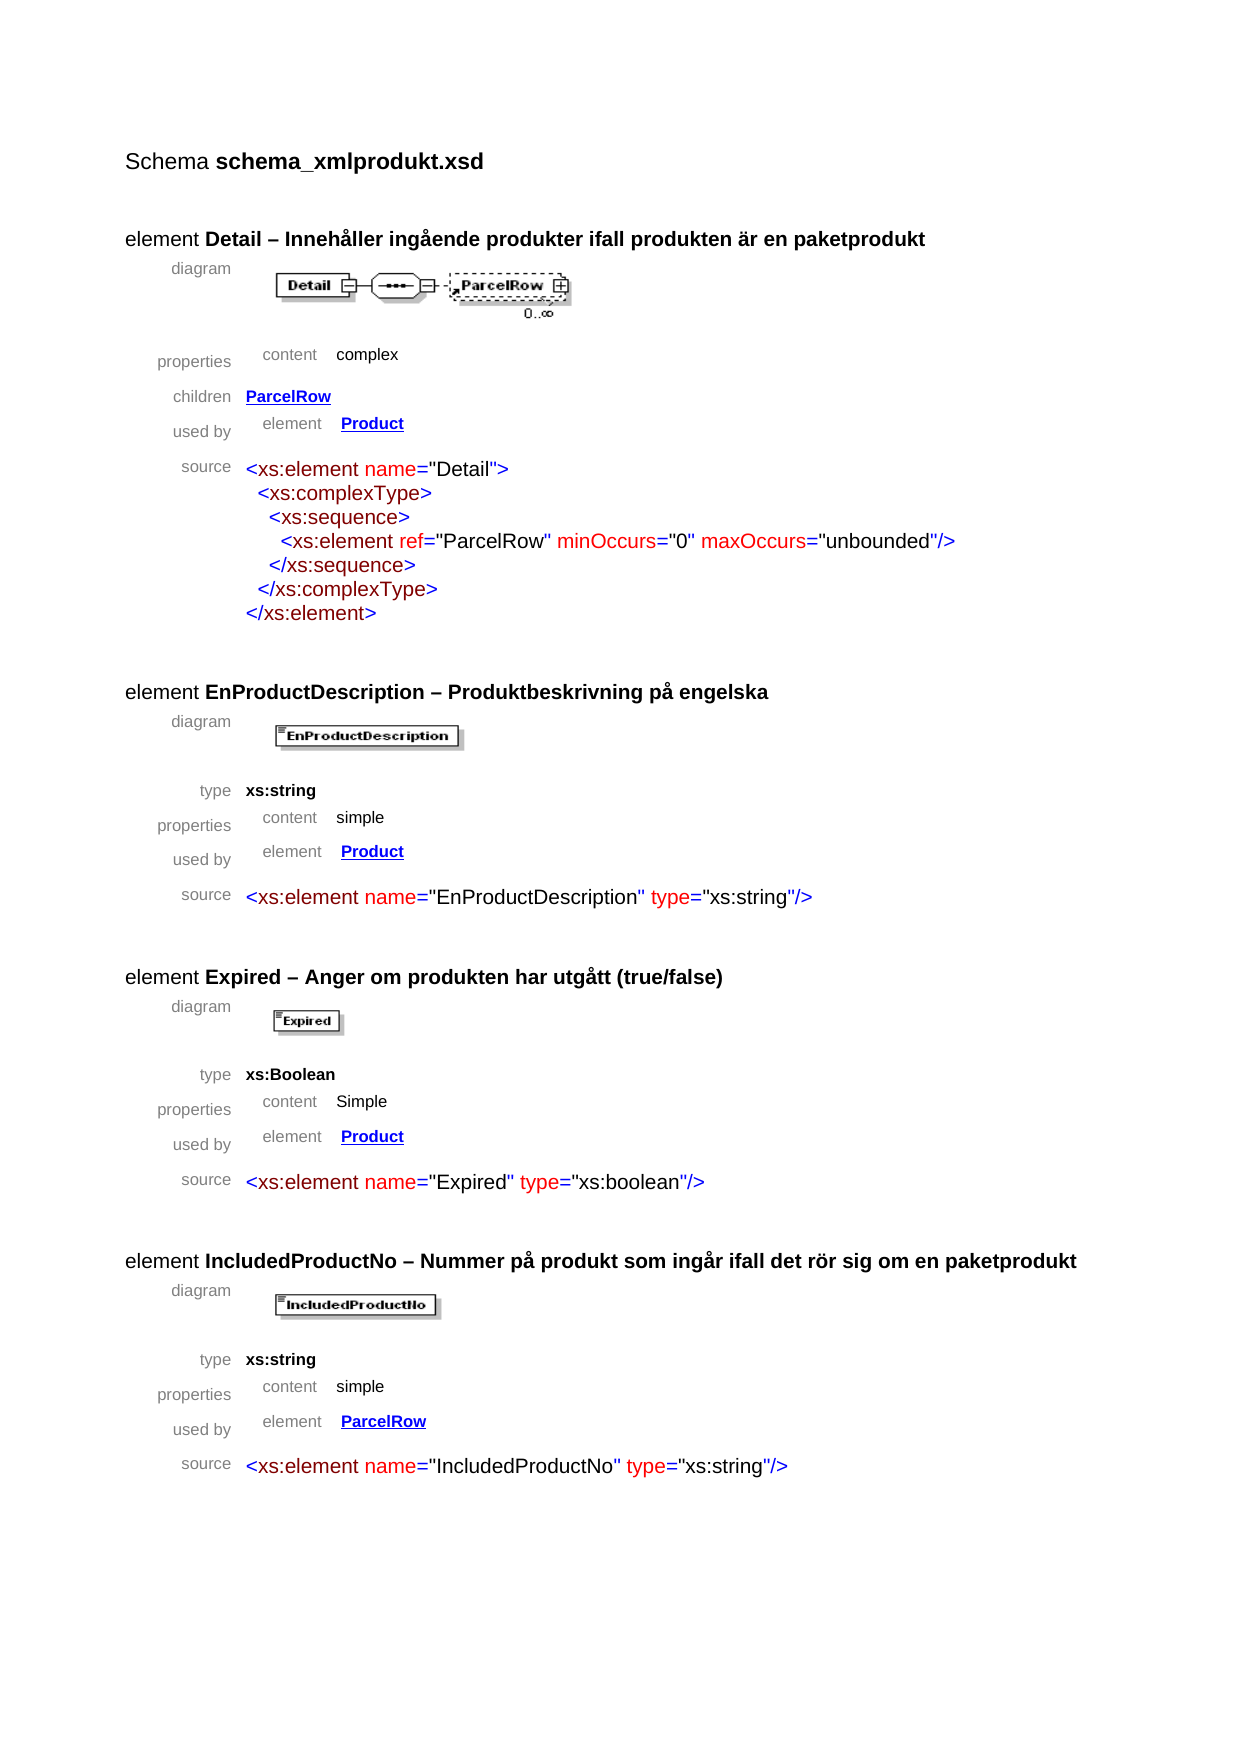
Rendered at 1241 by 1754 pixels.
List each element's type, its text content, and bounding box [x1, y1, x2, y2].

text element EnProductDescription – Produktbeskrivning på engelska [125, 680, 1115, 704]
table_header content [246, 808, 329, 827]
table_header content [246, 1092, 329, 1111]
table_header diagram [118, 1273, 238, 1342]
table_header diagram [118, 251, 238, 344]
table_header Product [334, 1127, 420, 1146]
table_cell used by [118, 1127, 238, 1162]
table_cell [238, 1411, 1143, 1446]
text Schema schema_xmlprodukt.xsd [125, 148, 1115, 174]
picture [262, 720, 478, 756]
table_cell type [118, 1342, 238, 1377]
table_header [238, 1273, 1143, 1342]
table_cell source [118, 877, 238, 917]
table_cell [238, 808, 1143, 842]
table_header content [246, 344, 329, 363]
table_cell source [118, 1446, 238, 1486]
table_header Product [334, 414, 420, 433]
table_cell [238, 1092, 1143, 1127]
table_header diagram [118, 704, 238, 773]
text element Expired – Anger om produkten har utgått (true/false) [125, 964, 1115, 988]
table_cell [238, 1377, 1143, 1411]
table_cell type [118, 1057, 238, 1092]
table_cell <xs:element name="Expired" type="xs:boolean"/> [238, 1162, 1143, 1201]
picture [262, 1290, 454, 1325]
table_header element [246, 1127, 333, 1146]
table_cell type [118, 773, 238, 807]
table_header content [246, 1377, 329, 1396]
table_header element [246, 1411, 333, 1431]
table_header Product [334, 842, 420, 861]
table_cell properties [118, 1092, 238, 1127]
text element IncludedProductNo – Nummer på produkt som ingår ifall det rör sig om en paketprodukt [125, 1249, 1115, 1273]
table_cell [238, 1127, 1143, 1162]
table_header ParcelRow [334, 1411, 443, 1431]
table_header [238, 989, 1143, 1057]
table_cell xs:string [238, 1342, 1143, 1377]
table_cell source [118, 449, 238, 632]
table_header element [246, 842, 333, 861]
table_cell properties [118, 808, 238, 842]
table_cell children [118, 379, 238, 414]
table_cell [238, 842, 1143, 877]
table_cell source [118, 1162, 238, 1201]
text element Detail – Innehåller ingående produkter ifall produkten är en paketprodukt [125, 227, 1115, 251]
picture [262, 267, 586, 328]
table_header element [246, 414, 333, 433]
table_cell used by [118, 842, 238, 877]
table_cell used by [118, 414, 238, 449]
table_cell <xs:element name="IncludedProductNo" type="xs:string"/> [238, 1446, 1143, 1486]
table_header simple [329, 1377, 401, 1396]
table_cell xs:string [238, 773, 1143, 807]
table_header [238, 251, 1143, 344]
table_header diagram [118, 989, 238, 1057]
table_cell properties [118, 1377, 238, 1411]
table_cell <xs:element name="EnProductDescription" type="xs:string"/> [238, 877, 1143, 917]
table_cell <xs:element name="Detail"> <xs:complexType> <xs:sequence> <xs:element ref="ParcelRow" minOccurs="0" maxOccurs="unbounded"/> </xs:sequence> </xs:complexType> </xs:element> [238, 449, 1143, 632]
picture [262, 1005, 356, 1041]
table_cell properties [118, 344, 238, 379]
table_cell xs:Boolean [238, 1057, 1143, 1092]
table_header Simple [329, 1092, 401, 1111]
table_cell used by [118, 1411, 238, 1446]
table_header [238, 704, 1143, 773]
table_cell [238, 344, 1143, 379]
table_header simple [329, 808, 401, 827]
table_header complex [329, 344, 415, 363]
table_cell [238, 414, 1143, 449]
table_cell ParcelRow [238, 379, 1143, 414]
